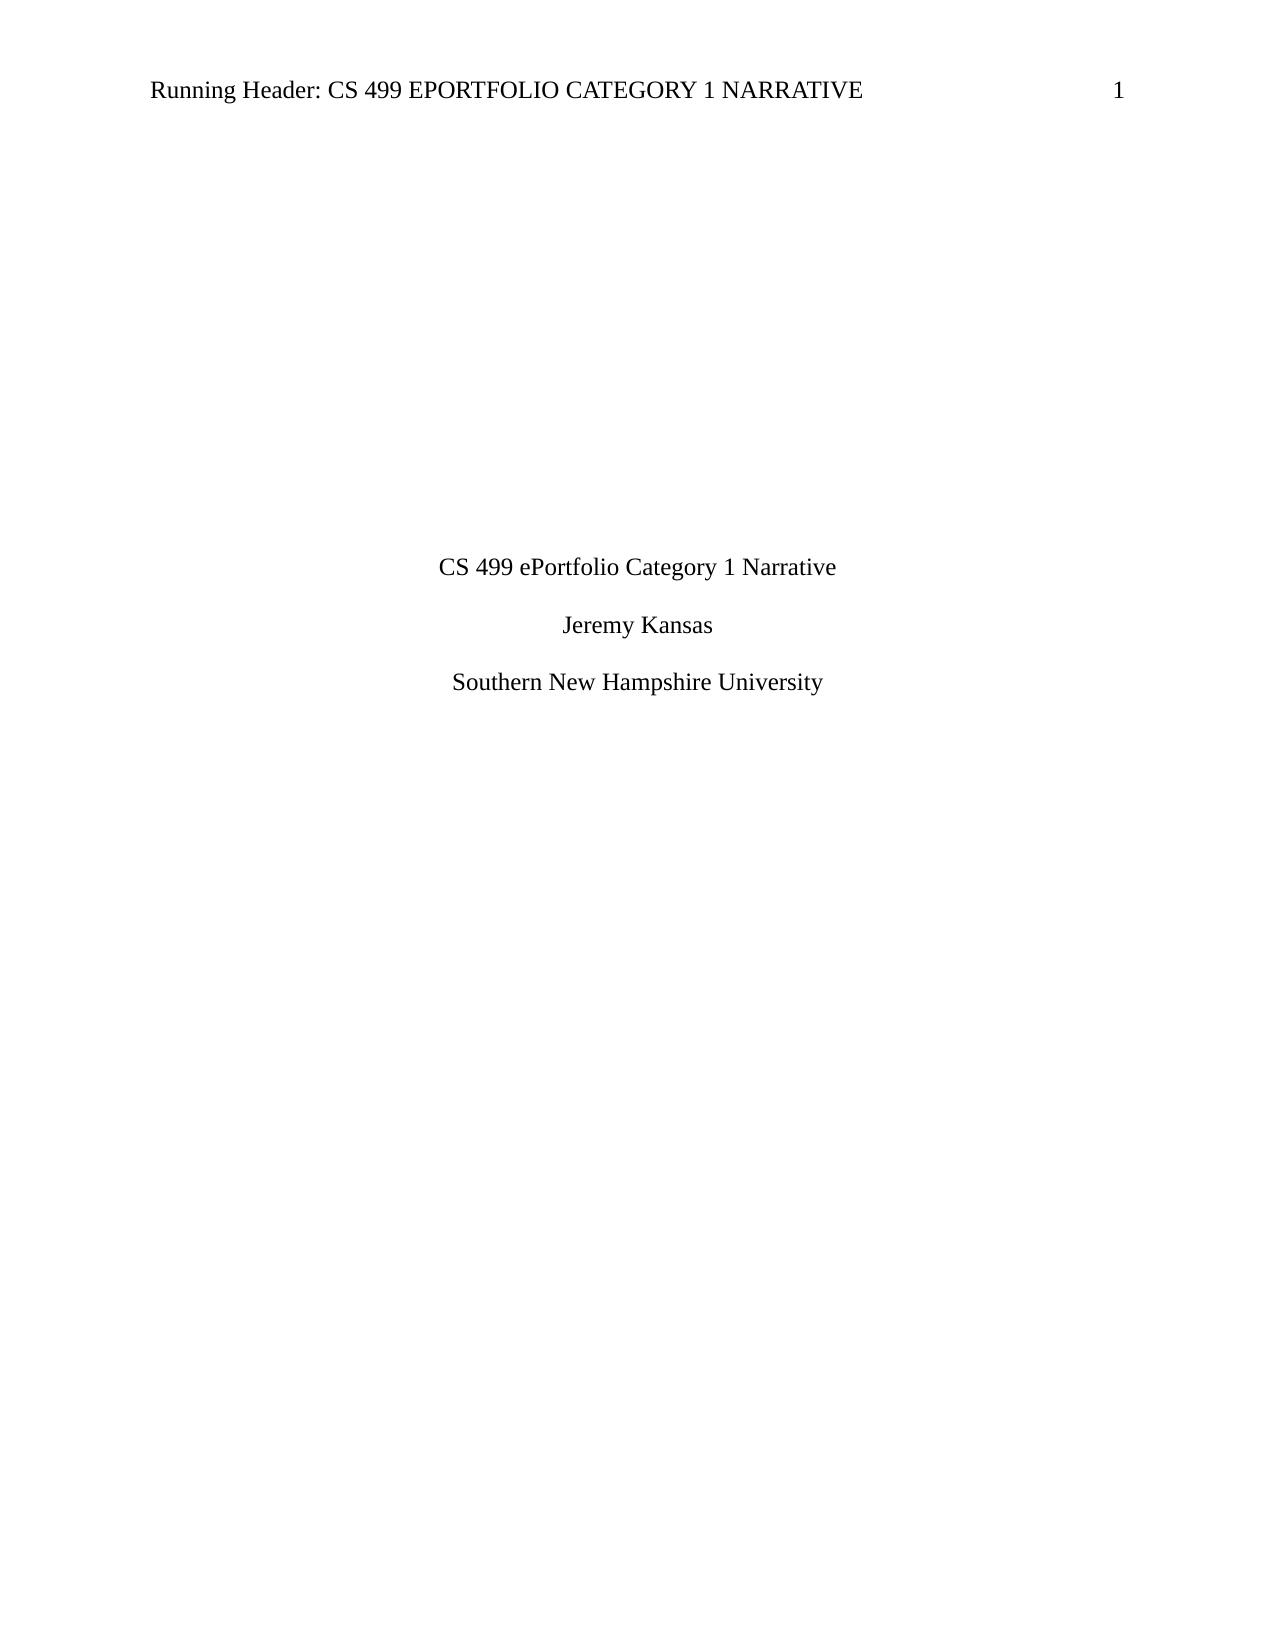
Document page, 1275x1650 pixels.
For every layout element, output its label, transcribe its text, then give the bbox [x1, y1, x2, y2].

text Southern New Hampshire University [150, 667, 1125, 696]
text Jeremy Kansas [150, 610, 1125, 639]
text CS 499 ePortfolio Category 1 Narrative [150, 552, 1125, 581]
